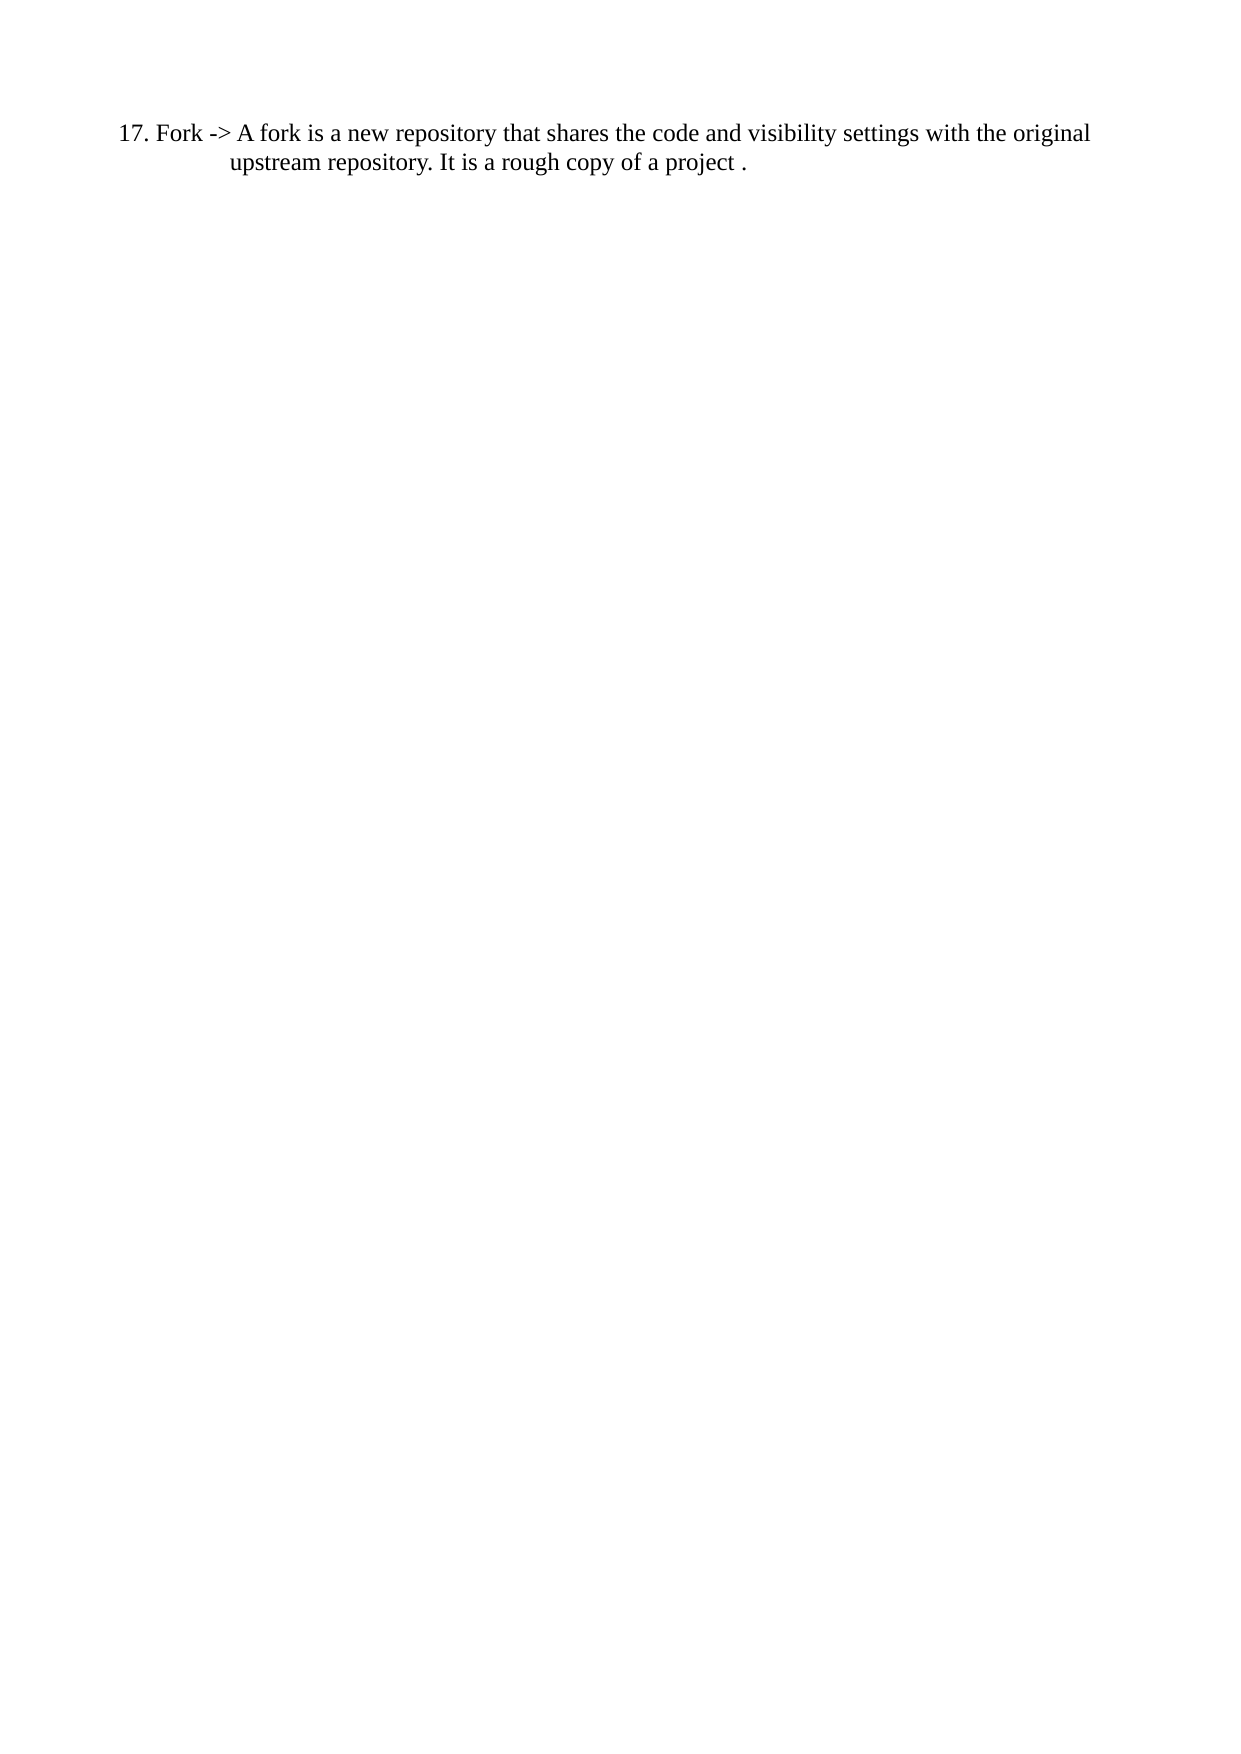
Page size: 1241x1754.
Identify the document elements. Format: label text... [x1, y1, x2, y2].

text 17. Fork -> A fork is a new repository that shares the code and visibility settings with the original upstream repository. It is a rough copy of a project . [118, 118, 1122, 176]
